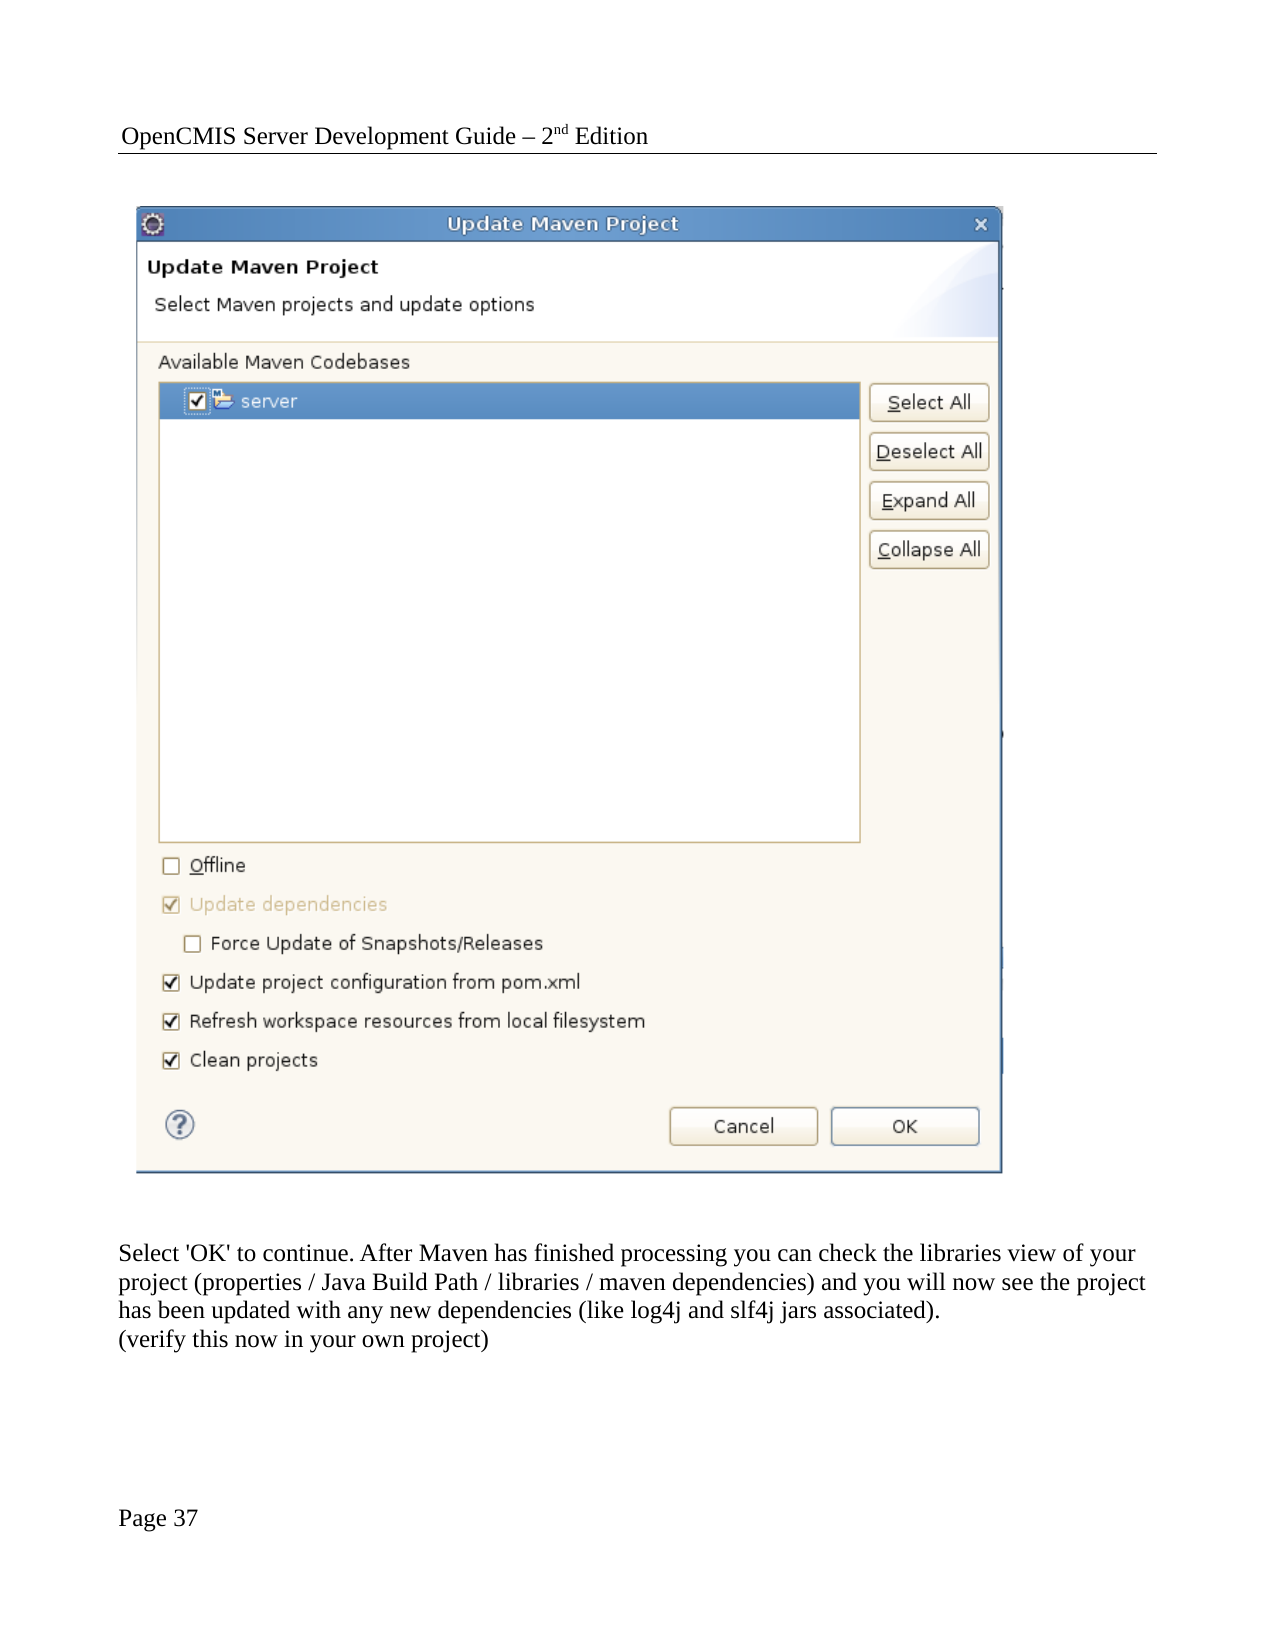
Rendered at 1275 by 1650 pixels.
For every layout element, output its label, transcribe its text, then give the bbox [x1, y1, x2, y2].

list Select 'OK' to continue. After Maven has finished processing you can check the libraries view of your project (properties / Java Build Path / libraries / maven dependencies) and you will now see the project has been updated with any new dependencies (like log4j and slf4j jars associated). [118, 1238, 1157, 1324]
list (verify this now in your own project) [118, 1324, 1157, 1353]
picture [136, 206, 1004, 1175]
